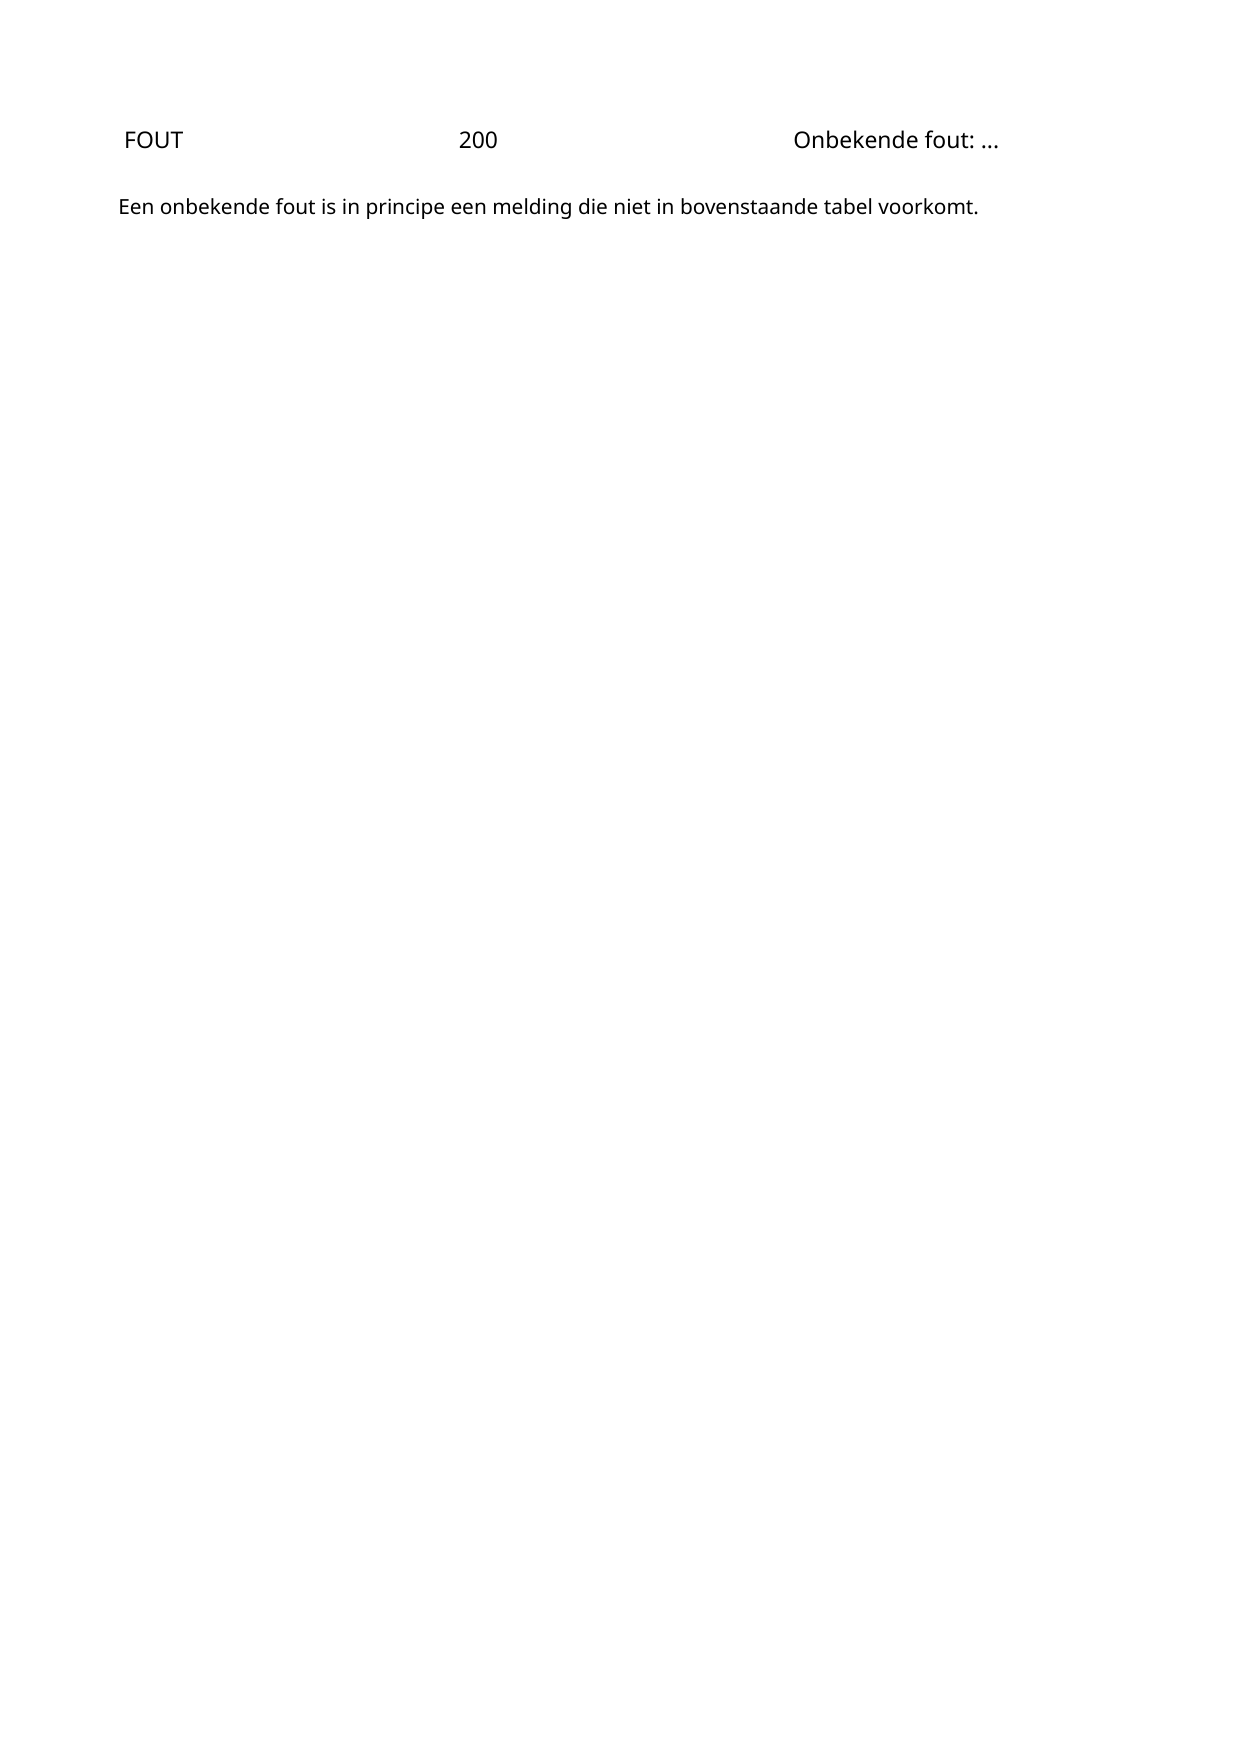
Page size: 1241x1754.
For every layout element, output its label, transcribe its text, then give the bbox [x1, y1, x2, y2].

table_cell FOUT [118, 118, 453, 161]
table_cell 200 [453, 118, 787, 161]
text Een onbekende fout is in principe een melding die niet in bovenstaande tabel voorkomt. [118, 192, 1122, 221]
table_cell Onbekende fout: ... [787, 118, 1122, 161]
